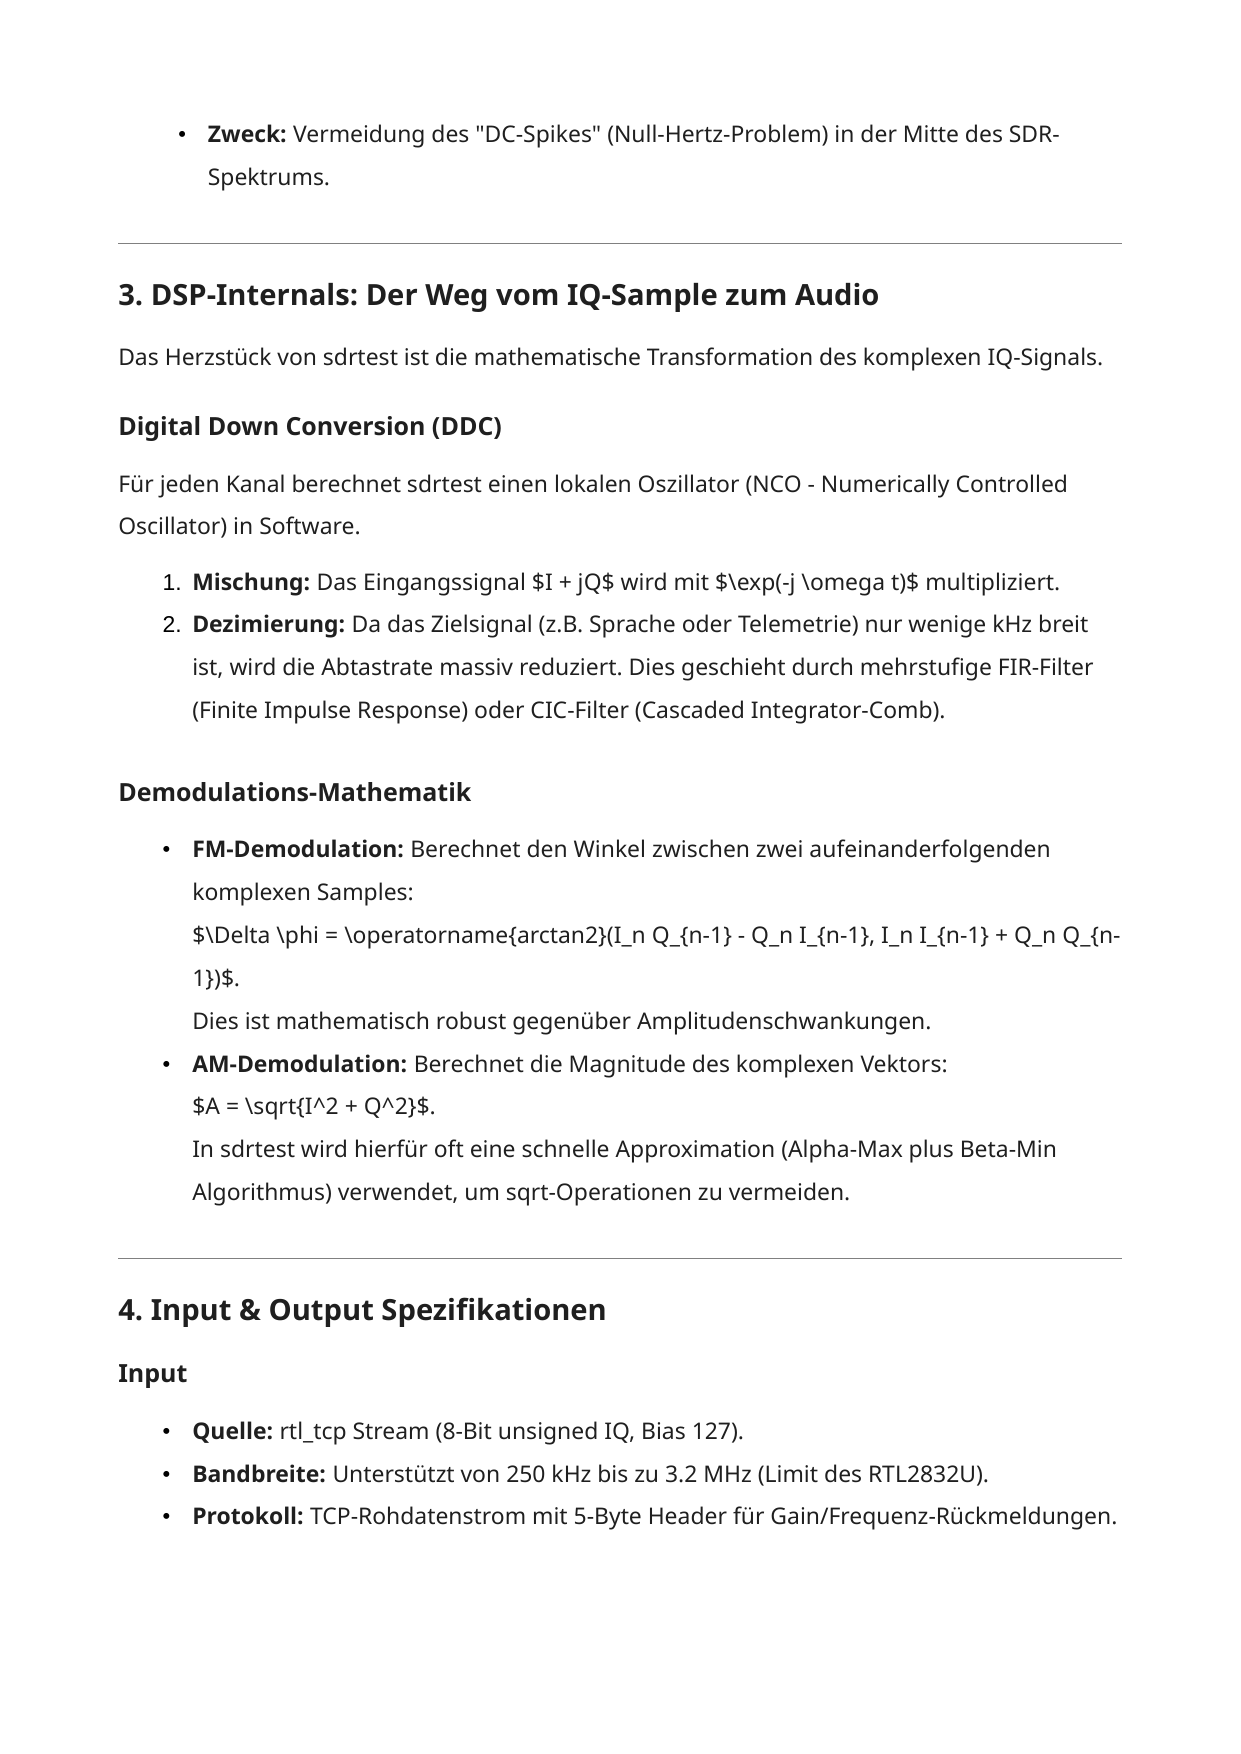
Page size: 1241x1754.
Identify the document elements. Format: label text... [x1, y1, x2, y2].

list Dezimierung: Da das Zielsignal (z.B. Sprache oder Telemetrie) nur wenige kHz breit ist, wird die Abtastrate massiv reduziert. Dies geschieht durch mehrstufige FIR-Filter (Finite Impulse Response) oder CIC-Filter (Cascaded Integrator-Comb). [162, 608, 1122, 725]
text Das Herzstück von sdrtest ist die mathematische Transformation des komplexen IQ-Signals. [118, 341, 1122, 372]
subtitle Input [118, 1356, 1122, 1390]
list Quelle: rtl_tcp Stream (8-Bit unsigned IQ, Bias 127). [162, 1415, 1122, 1446]
list FM-Demodulation: Berechnet den Winkel zwischen zwei aufeinanderfolgenden komplexen Samples: $\Delta \phi = \operatorname{arctan2}(I_n Q_{n-1} - Q_n I_{n-1}, I_n I_{n-1} + Q_n Q_{n-1})$. Dies ist mathematisch robust gegenüber Amplitudenschwankungen. [162, 833, 1122, 1036]
list Bandbreite: Unterstützt von 250 kHz bis zu 3.2 MHz (Limit des RTL2832U). [162, 1457, 1122, 1489]
list Zweck: Vermeidung des "DC-Spikes" (Null-Hertz-Problem) in der Mitte des SDR-Spektrums. [178, 118, 1122, 192]
list Mischung: Das Eingangssignal $I + jQ$ wird mit $\exp(-j \omega t)$ multipliziert. [162, 566, 1122, 597]
subtitle 3. DSP-Internals: Der Weg vom IQ-Sample zum Audio [118, 274, 1122, 313]
list Protokoll: TCP-Rohdatenstrom mit 5-Byte Header für Gain/Frequenz-Rückmeldungen. [162, 1500, 1122, 1532]
list AM-Demodulation: Berechnet die Magnitude des komplexen Vektors: $A = \sqrt{I^2 + Q^2}$. In sdrtest wird hierfür oft eine schnelle Approximation (Alpha-Max plus Beta-Min Algorithmus) verwendet, um sqrt-Operationen zu vermeiden. [162, 1047, 1122, 1207]
subtitle Demodulations-Mathematik [118, 774, 1122, 808]
text Für jeden Kanal berechnet sdrtest einen lokalen Oszillator (NCO - Numerically Controlled Oscillator) in Software. [118, 467, 1122, 542]
subtitle 4. Input & Output Spezifikationen [118, 1289, 1122, 1328]
subtitle Digital Down Conversion (DDC) [118, 408, 1122, 442]
